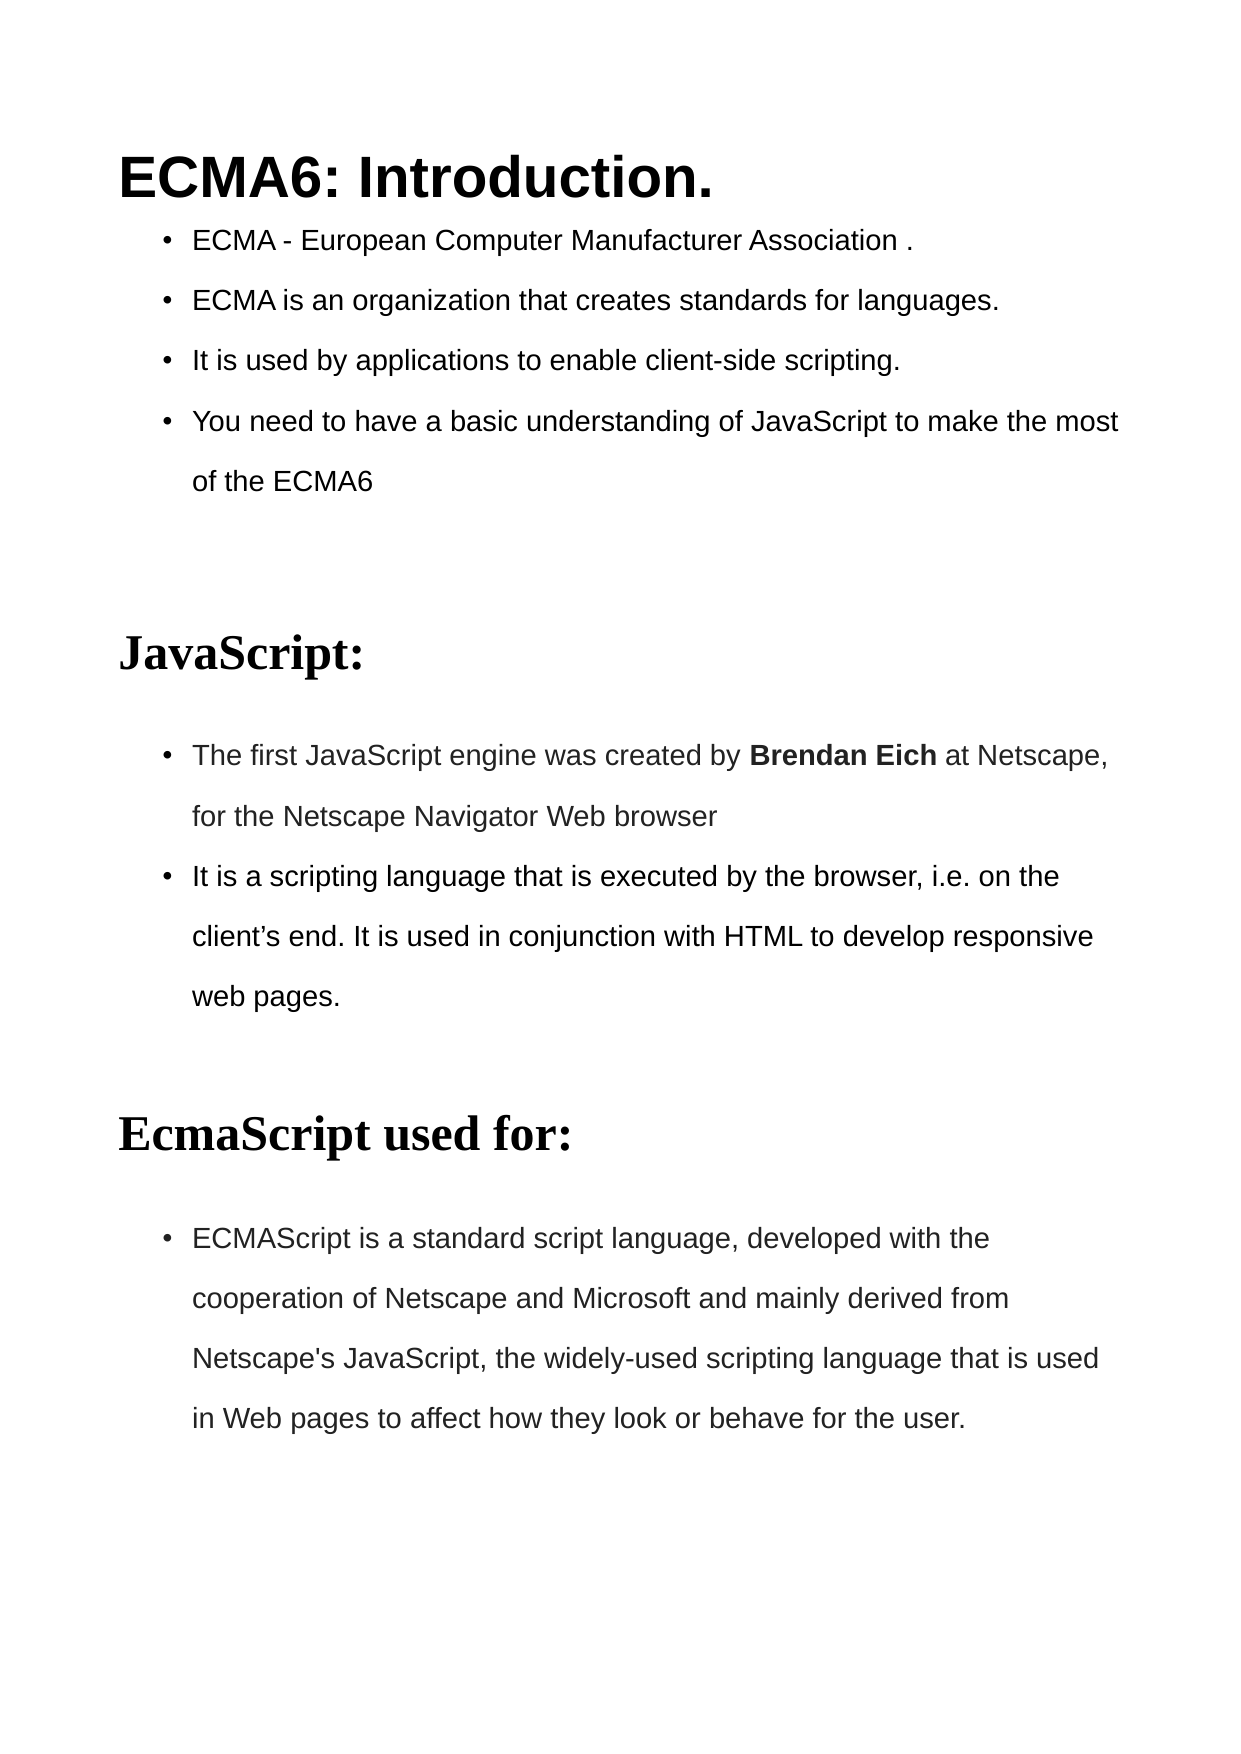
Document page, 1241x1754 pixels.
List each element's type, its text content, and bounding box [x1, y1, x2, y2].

list ECMAScript is a standard script language, developed with the cooperation of Netscape and Microsoft and mainly derived from Netscape's JavaScript, the widely-used scripting language that is used in Web pages to affect how they look or behave for the user. [162, 1221, 1118, 1434]
list You need to have a basic understanding of JavaScript to make the most of the ECMA6 [162, 404, 1122, 497]
subtitle JavaScript: [118, 623, 1122, 680]
list ECMA is an organization that creates standards for languages. [162, 283, 1122, 317]
list It is used by applications to enable client-side scripting. [162, 343, 1122, 377]
text ECMA6: Introduction. [118, 143, 1122, 210]
subtitle EcmaScript used for: [118, 1103, 1118, 1161]
list ECMA - European Computer Manufacturer Association . [162, 223, 1122, 256]
list It is a scripting language that is executed by the browser, i.e. on the client’s end. It is used in conjunction with HTML to develop responsive web pages. [162, 858, 1118, 1012]
list The first JavaScript engine was created by Brendan Eich at Netscape, for the Netscape Navigator Web browser [162, 738, 1122, 832]
